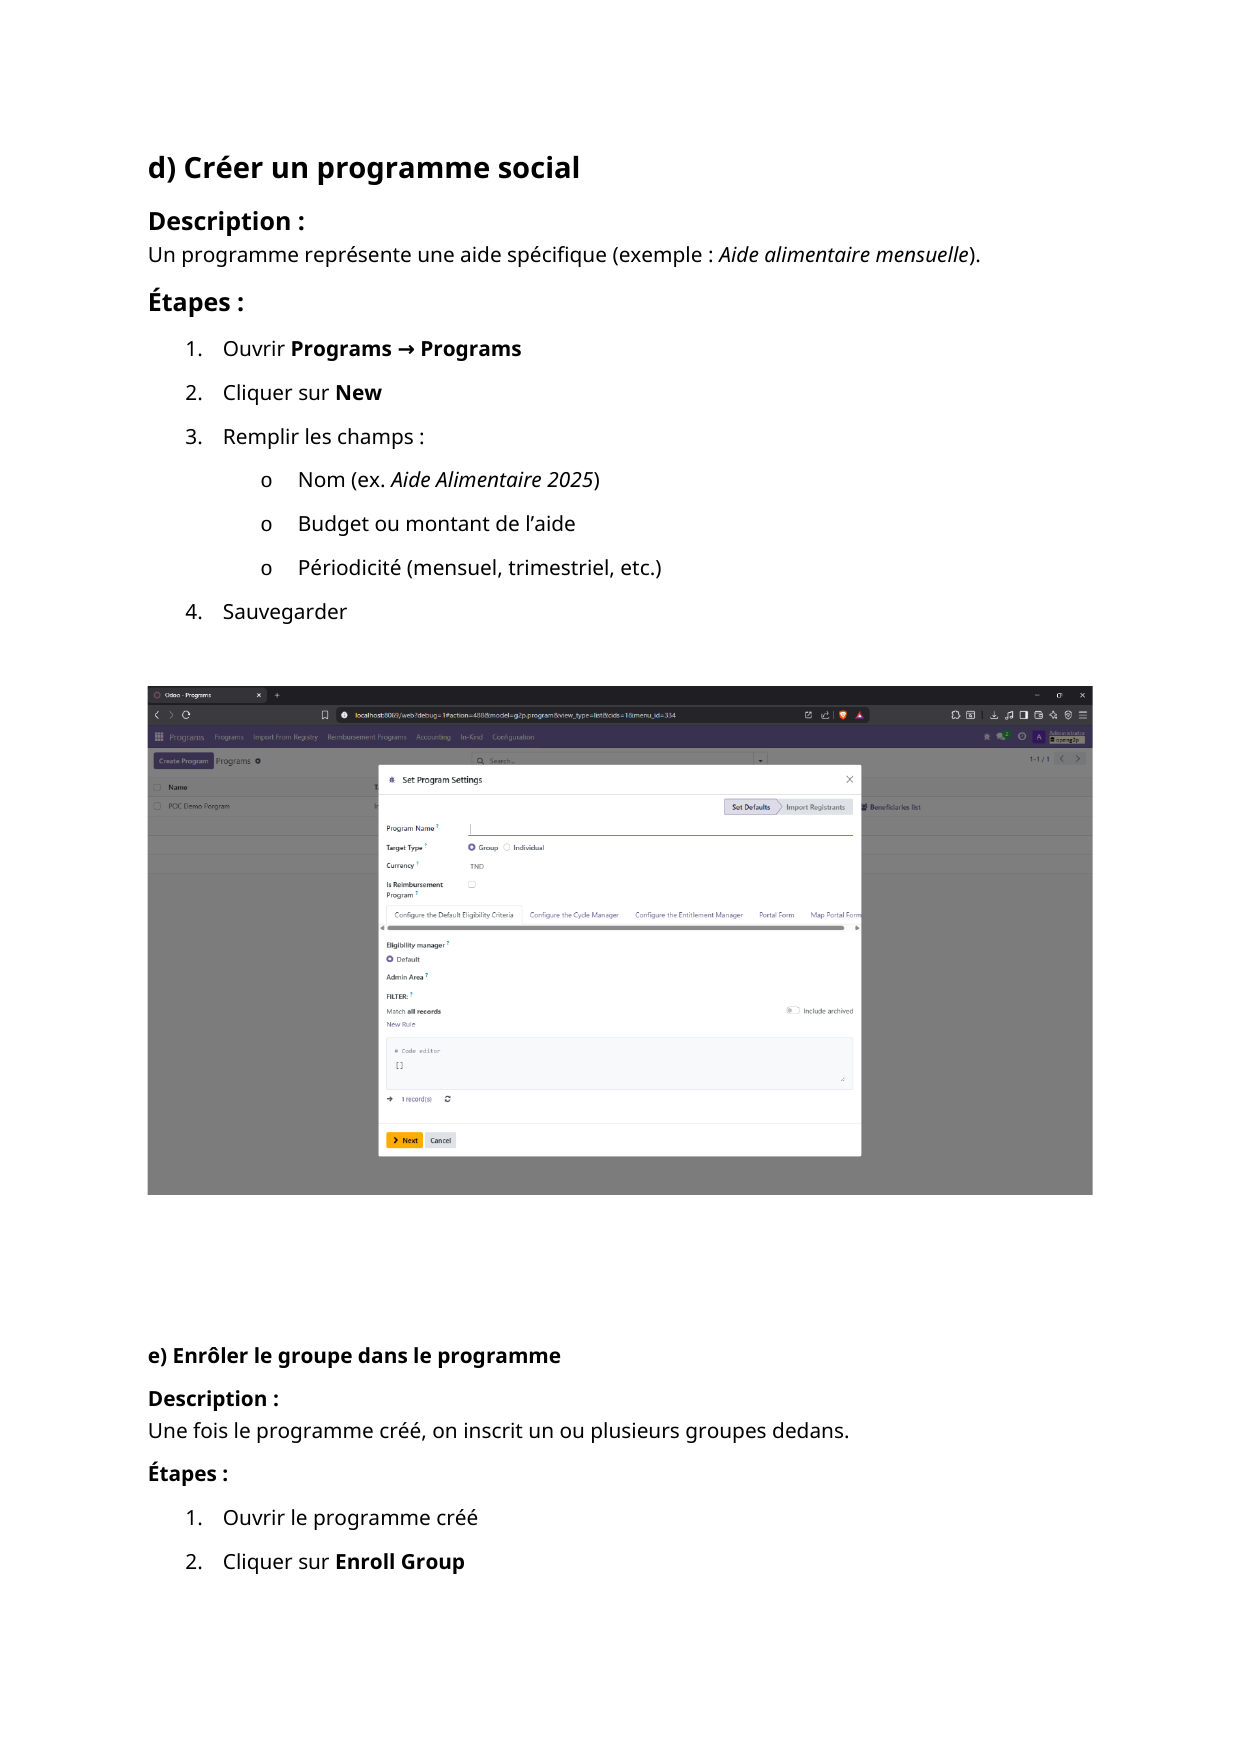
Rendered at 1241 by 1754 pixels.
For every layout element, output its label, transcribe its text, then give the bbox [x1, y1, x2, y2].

text Description : Une fois le programme créé, on inscrit un ou plusieurs groupes dedans. [148, 1384, 1093, 1444]
text Étapes : [148, 284, 1093, 318]
list Remplir les champs : [185, 422, 1093, 450]
text d) Créer un programme social [148, 148, 1093, 187]
list Cliquer sur New [185, 378, 1093, 406]
list Nom (ex. Aide Alimentaire 2025) [260, 466, 1093, 494]
list Périodicité (mensuel, trimestriel, etc.) [260, 553, 1093, 582]
text Description : Un programme représente une aide spécifique (exemple : Aide alimentaire mensuelle). [148, 204, 1093, 269]
text Étapes : [148, 1459, 1093, 1488]
list Ouvrir le programme créé [185, 1503, 1093, 1532]
text e) Enrôler le groupe dans le programme [148, 1341, 1093, 1369]
list Sauvegarder [185, 597, 1093, 626]
list Ouvrir Programs → Programs [185, 334, 1093, 363]
list Cliquer sur Enroll Group [185, 1547, 1093, 1576]
list Budget ou montant de l’aide [260, 509, 1093, 538]
